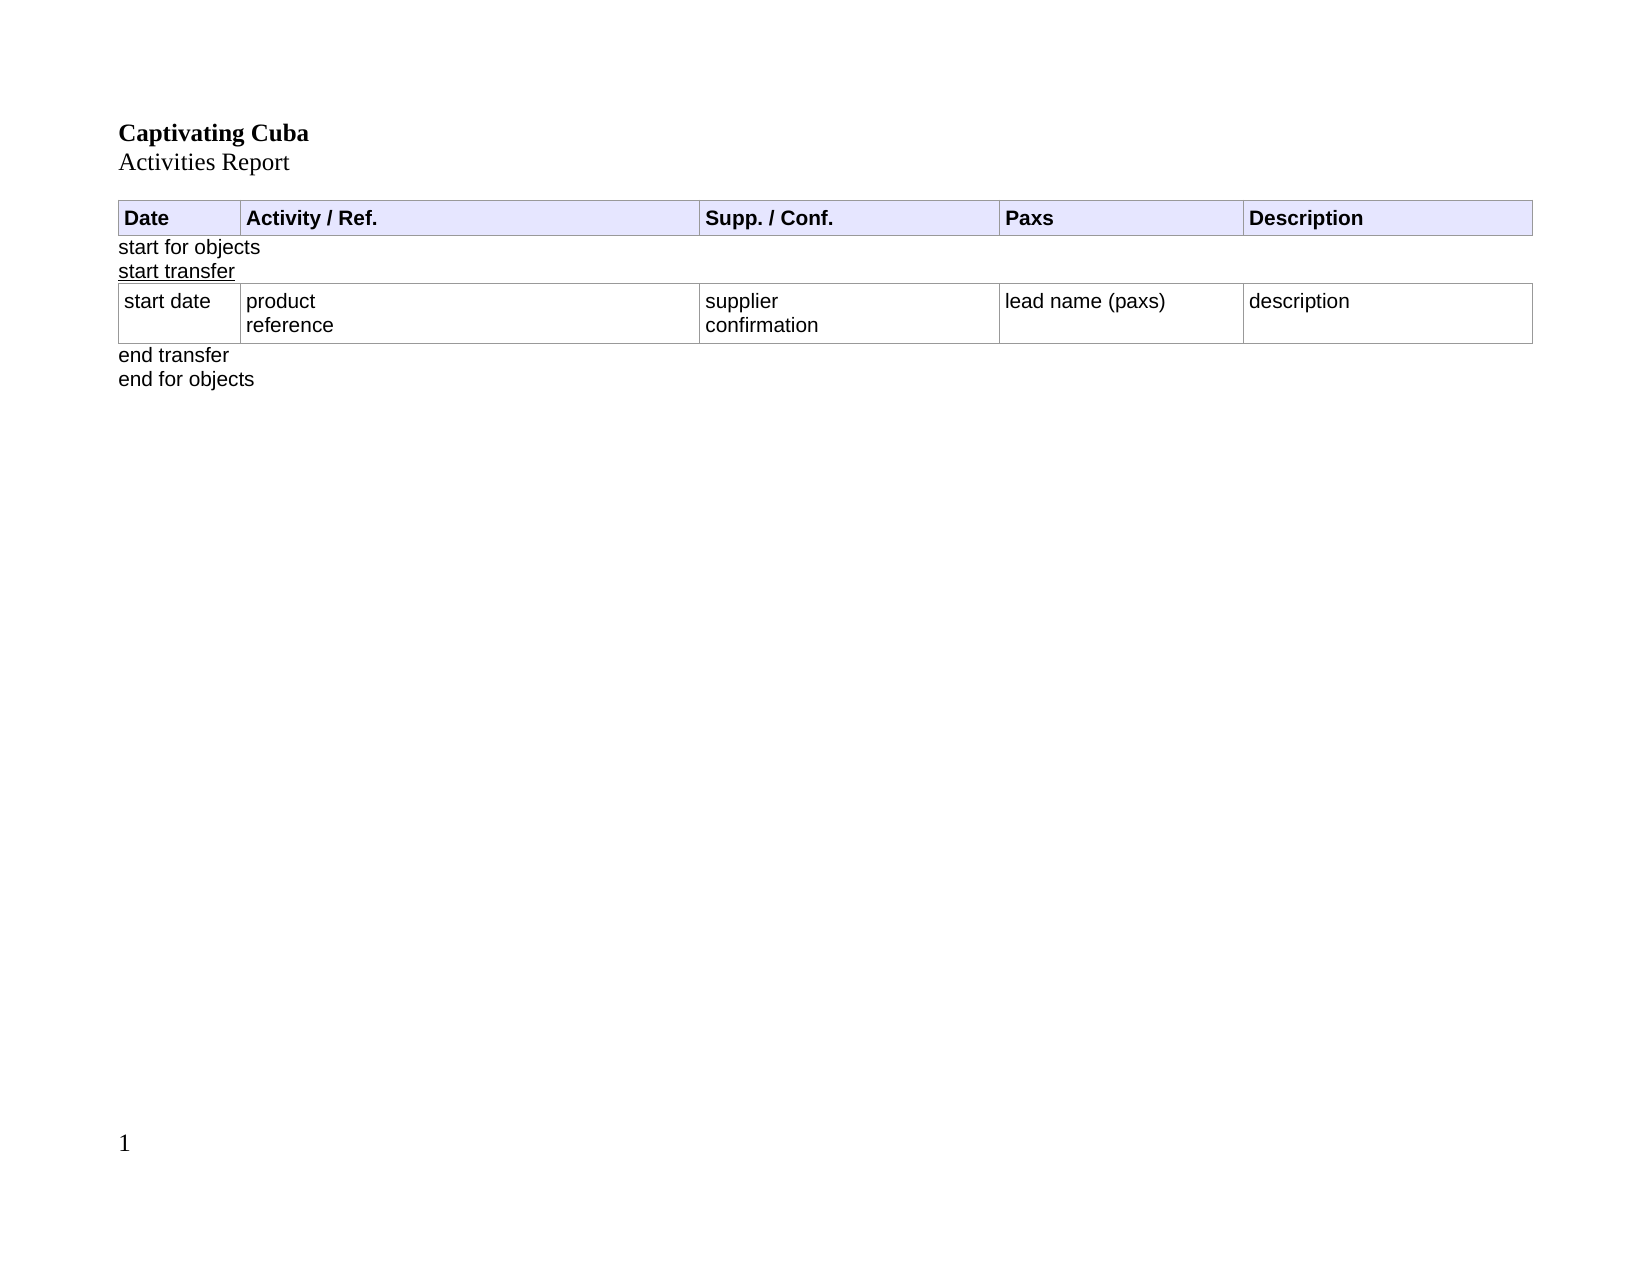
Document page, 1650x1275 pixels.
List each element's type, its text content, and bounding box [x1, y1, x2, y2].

text Captivating Cuba [118, 118, 1532, 147]
table_header lead name (paxs) [1000, 284, 1243, 343]
table_header description [1244, 284, 1532, 343]
text end for objects [118, 367, 1532, 391]
table_header start date [119, 284, 240, 343]
table_header supplier confirmation [700, 284, 999, 343]
table_header product reference [241, 284, 699, 343]
table_header Supp. / Conf. [700, 201, 999, 235]
text start for objects [118, 236, 1532, 259]
text start transfer [118, 259, 1532, 283]
table_header Date [119, 201, 240, 235]
text end transfer [118, 344, 1532, 367]
table_header Activity / Ref. [241, 201, 699, 235]
table_header Description [1244, 201, 1532, 235]
table_header Paxs [1000, 201, 1243, 235]
text Activities Report [118, 147, 1532, 176]
